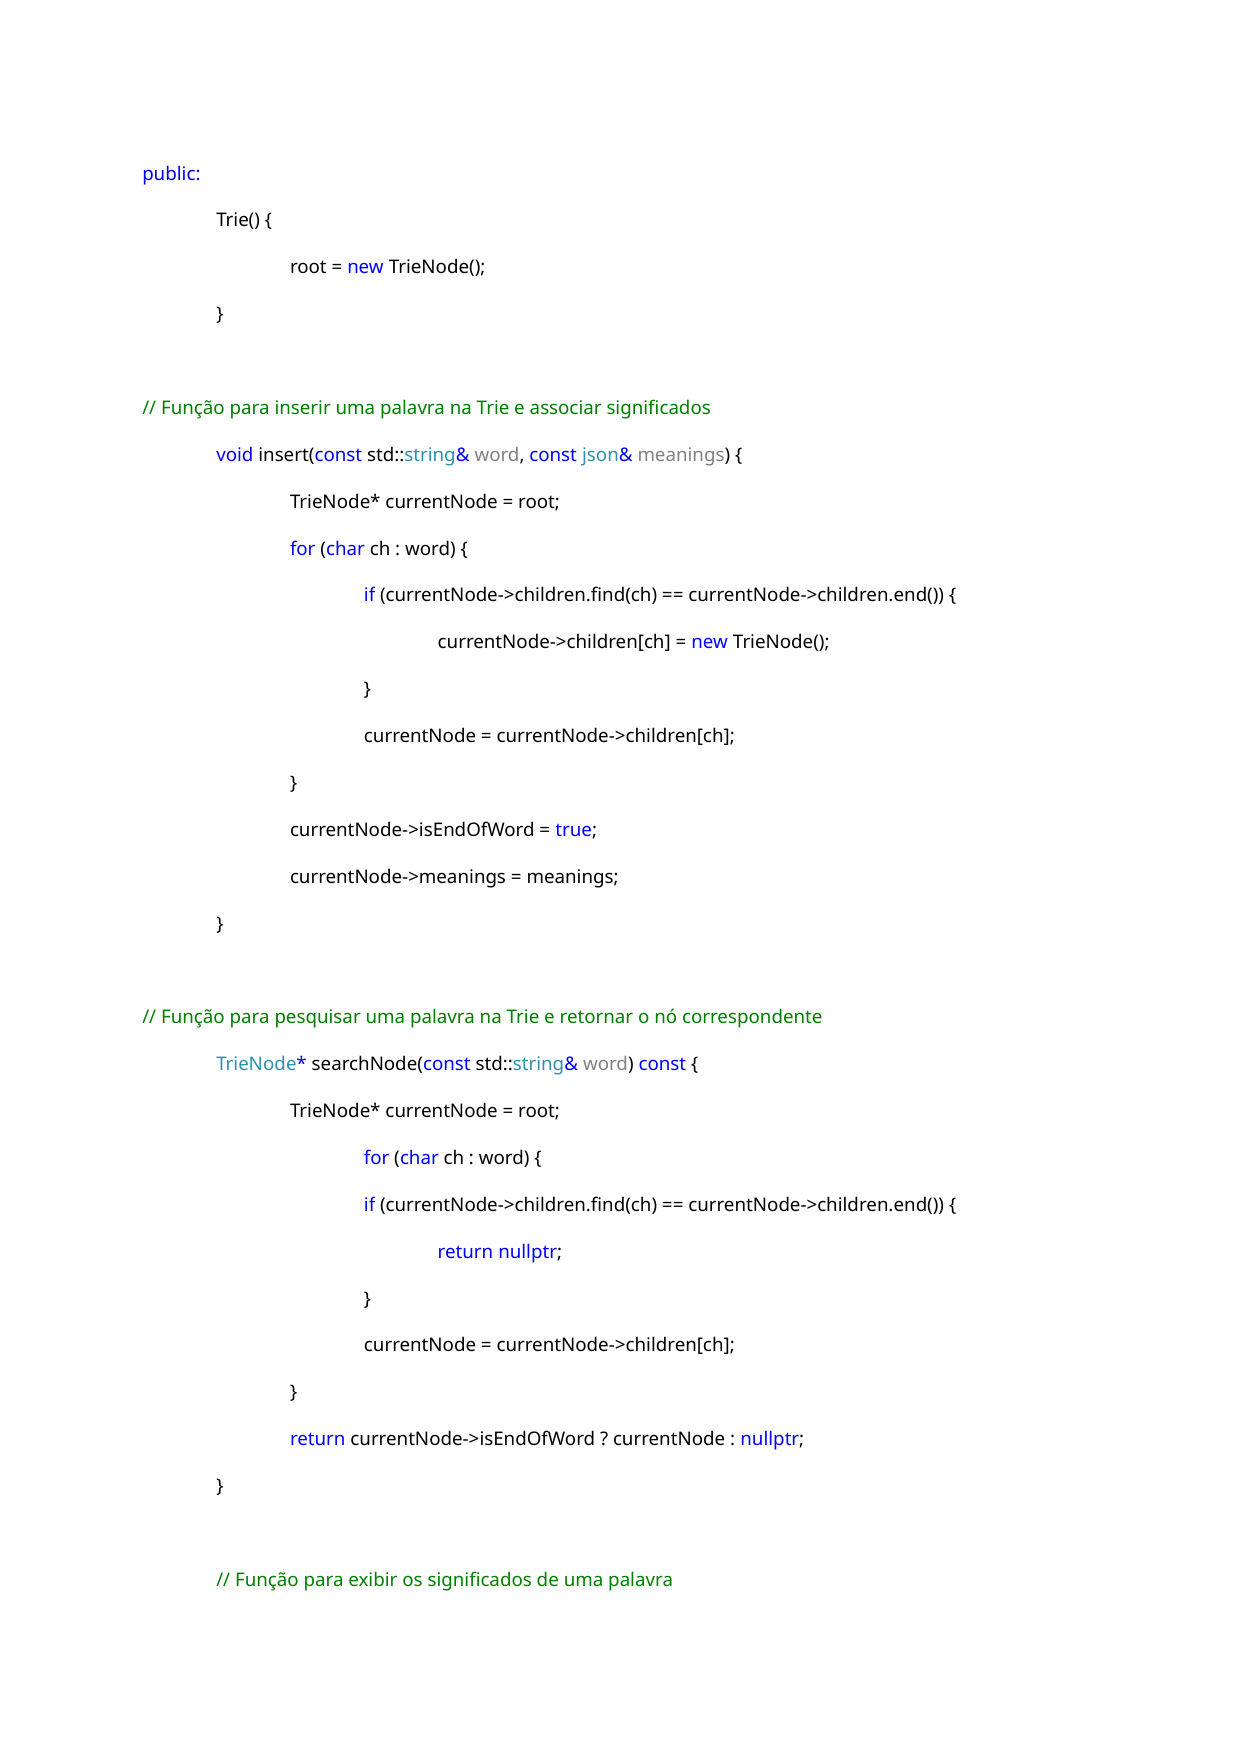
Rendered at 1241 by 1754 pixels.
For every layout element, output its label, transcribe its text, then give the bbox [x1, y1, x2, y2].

text } [142, 1451, 1152, 1498]
text } [142, 888, 1152, 935]
text TrieNode* currentNode = root; [142, 1076, 1152, 1123]
text return nullptr; [142, 1217, 1152, 1263]
text for (char ch : word) { [142, 513, 1152, 560]
text Trie() { [142, 185, 1152, 232]
text } [142, 654, 1152, 701]
text currentNode = currentNode->children[ch]; [142, 1310, 1152, 1357]
text // Função para inserir uma palavra na Trie e associar significados [142, 373, 1152, 420]
text public: [142, 138, 1152, 185]
text return currentNode->isEndOfWord ? currentNode : nullptr; [142, 1404, 1152, 1451]
text TrieNode* currentNode = root; [142, 467, 1152, 513]
text } [142, 1263, 1152, 1310]
text currentNode->children[ch] = new TrieNode(); [142, 607, 1152, 654]
text // Função para pesquisar uma palavra na Trie e retornar o nó correspondente [142, 982, 1152, 1029]
text currentNode = currentNode->children[ch]; [142, 701, 1152, 748]
text root = new TrieNode(); [142, 232, 1152, 279]
text // Função para exibir os significados de uma palavra [142, 1545, 1152, 1592]
text if (currentNode->children.find(ch) == currentNode->children.end()) { [142, 560, 1152, 607]
text } [142, 279, 1152, 326]
text TrieNode* searchNode(const std::string& word) const { [142, 1029, 1152, 1076]
text currentNode->isEndOfWord = true; [142, 795, 1152, 842]
text void insert(const std::string& word, const json& meanings) { [142, 420, 1152, 467]
text } [142, 1357, 1152, 1404]
text currentNode->meanings = meanings; [142, 842, 1152, 888]
text if (currentNode->children.find(ch) == currentNode->children.end()) { [142, 1170, 1152, 1217]
text for (char ch : word) { [142, 1123, 1152, 1170]
text } [142, 748, 1152, 795]
